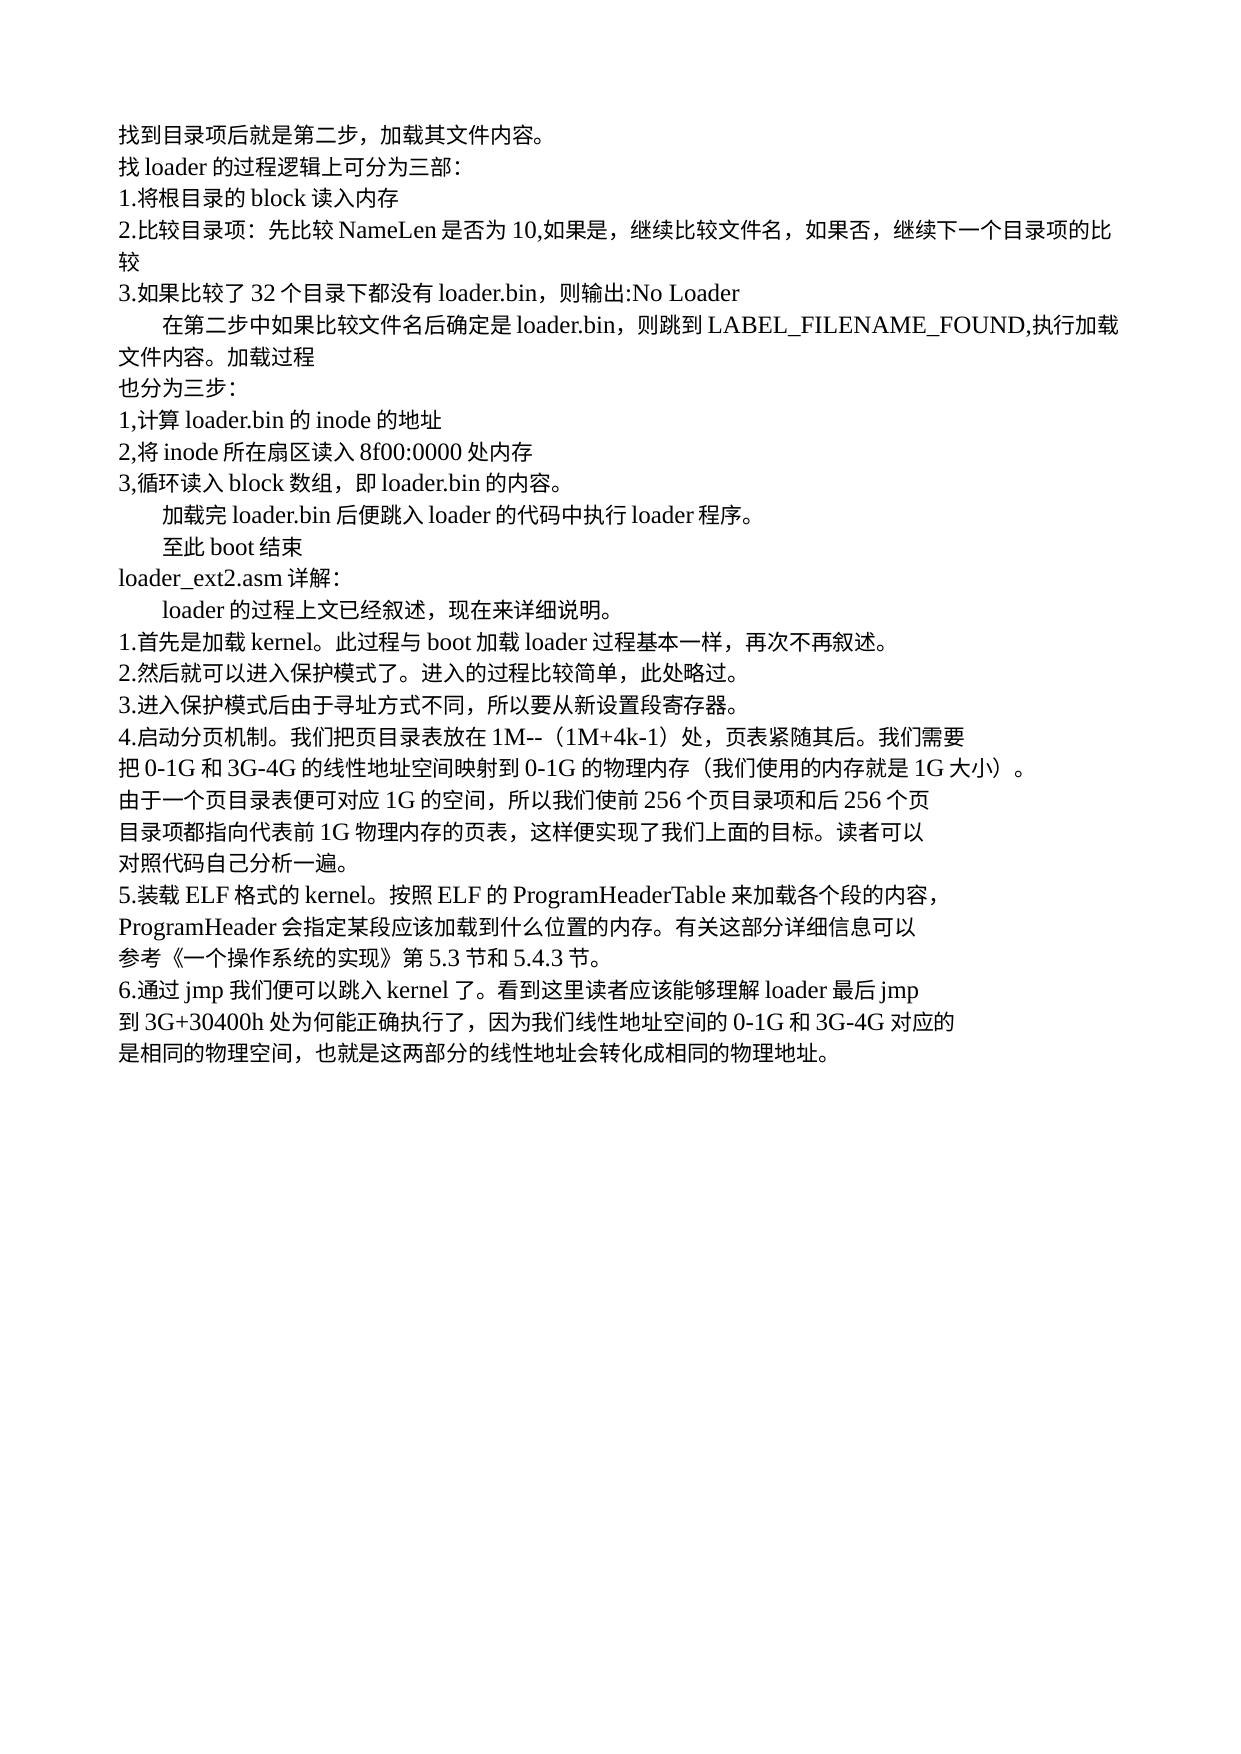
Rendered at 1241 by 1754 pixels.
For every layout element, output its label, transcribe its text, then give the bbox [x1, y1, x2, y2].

text 5.装载ELF格式的kernel。按照ELF的ProgramHeaderTable来加载各个段的内容， [118, 878, 1122, 910]
text 把0-1G和3G-4G的线性地址空间映射到0-1G的物理内存（我们使用的内存就是1G大小）。 [118, 751, 1122, 783]
text 在第二步中如果比较文件名后确定是loader.bin，则跳到LABEL_FILENAME_FOUND,执行加载文件内容。加载过程 [118, 308, 1122, 371]
text 至此boot结束 [118, 530, 1122, 561]
text 3.如果比较了32个目录下都没有loader.bin，则输出:No Loader [118, 276, 1122, 308]
text loader的过程上文已经叙述，现在来详细说明。 [118, 593, 1122, 625]
text 参考《一个操作系统的实现》第5.3节和5.4.3节。 [118, 941, 1122, 973]
text 2.然后就可以进入保护模式了。进入的过程比较简单，此处略过。 [118, 656, 1122, 688]
text 1,计算loader.bin的inode的地址 [118, 403, 1122, 435]
text 3.进入保护模式后由于寻址方式不同，所以要从新设置段寄存器。 [118, 688, 1122, 720]
text 目录项都指向代表前1G物理内存的页表，这样便实现了我们上面的目标。读者可以 [118, 815, 1122, 846]
text 到3G+30400h处为何能正确执行了，因为我们线性地址空间的0-1G和3G-4G对应的 [118, 1005, 1122, 1036]
text 6.通过jmp我们便可以跳入kernel了。看到这里读者应该能够理解loader最后jmp [118, 973, 1122, 1005]
text 3,循环读入block数组，即loader.bin的内容。 [118, 466, 1122, 498]
text 1.将根目录的block读入内存 [118, 181, 1122, 213]
text 由于一个页目录表便可对应1G的空间，所以我们使前256个页目录项和后256个页 [118, 783, 1122, 815]
text 对照代码自己分析一遍。 [118, 846, 1122, 878]
text 找loader的过程逻辑上可分为三部： [118, 150, 1122, 181]
text 2.比较目录项：先比较NameLen是否为10,如果是，继续比较文件名，如果否，继续下一个目录项的比较 [118, 213, 1122, 276]
text 1.首先是加载kernel。此过程与boot加载loader过程基本一样，再次不再叙述。 [118, 625, 1122, 656]
text 也分为三步： [118, 371, 1122, 403]
text ProgramHeader会指定某段应该加载到什么位置的内存。有关这部分详细信息可以 [118, 910, 1122, 941]
text 加载完loader.bin后便跳入loader的代码中执行loader程序。 [118, 498, 1122, 530]
text 2,将inode所在扇区读入8f00:0000处内存 [118, 435, 1122, 466]
text loader_ext2.asm详解： [118, 561, 1122, 593]
text 是相同的物理空间，也就是这两部分的线性地址会转化成相同的物理地址。 [118, 1036, 1122, 1068]
text boot的代码逻辑很简单，主要分为两部分：第一部分加载根目录文件，并在其中找到loader目录项。找到目录项后就是第二步，加载其文件内容。 [118, 118, 1122, 150]
text 4.启动分页机制。我们把页目录表放在1M--（1M+4k-1）处，页表紧随其后。我们需要 [118, 720, 1122, 751]
